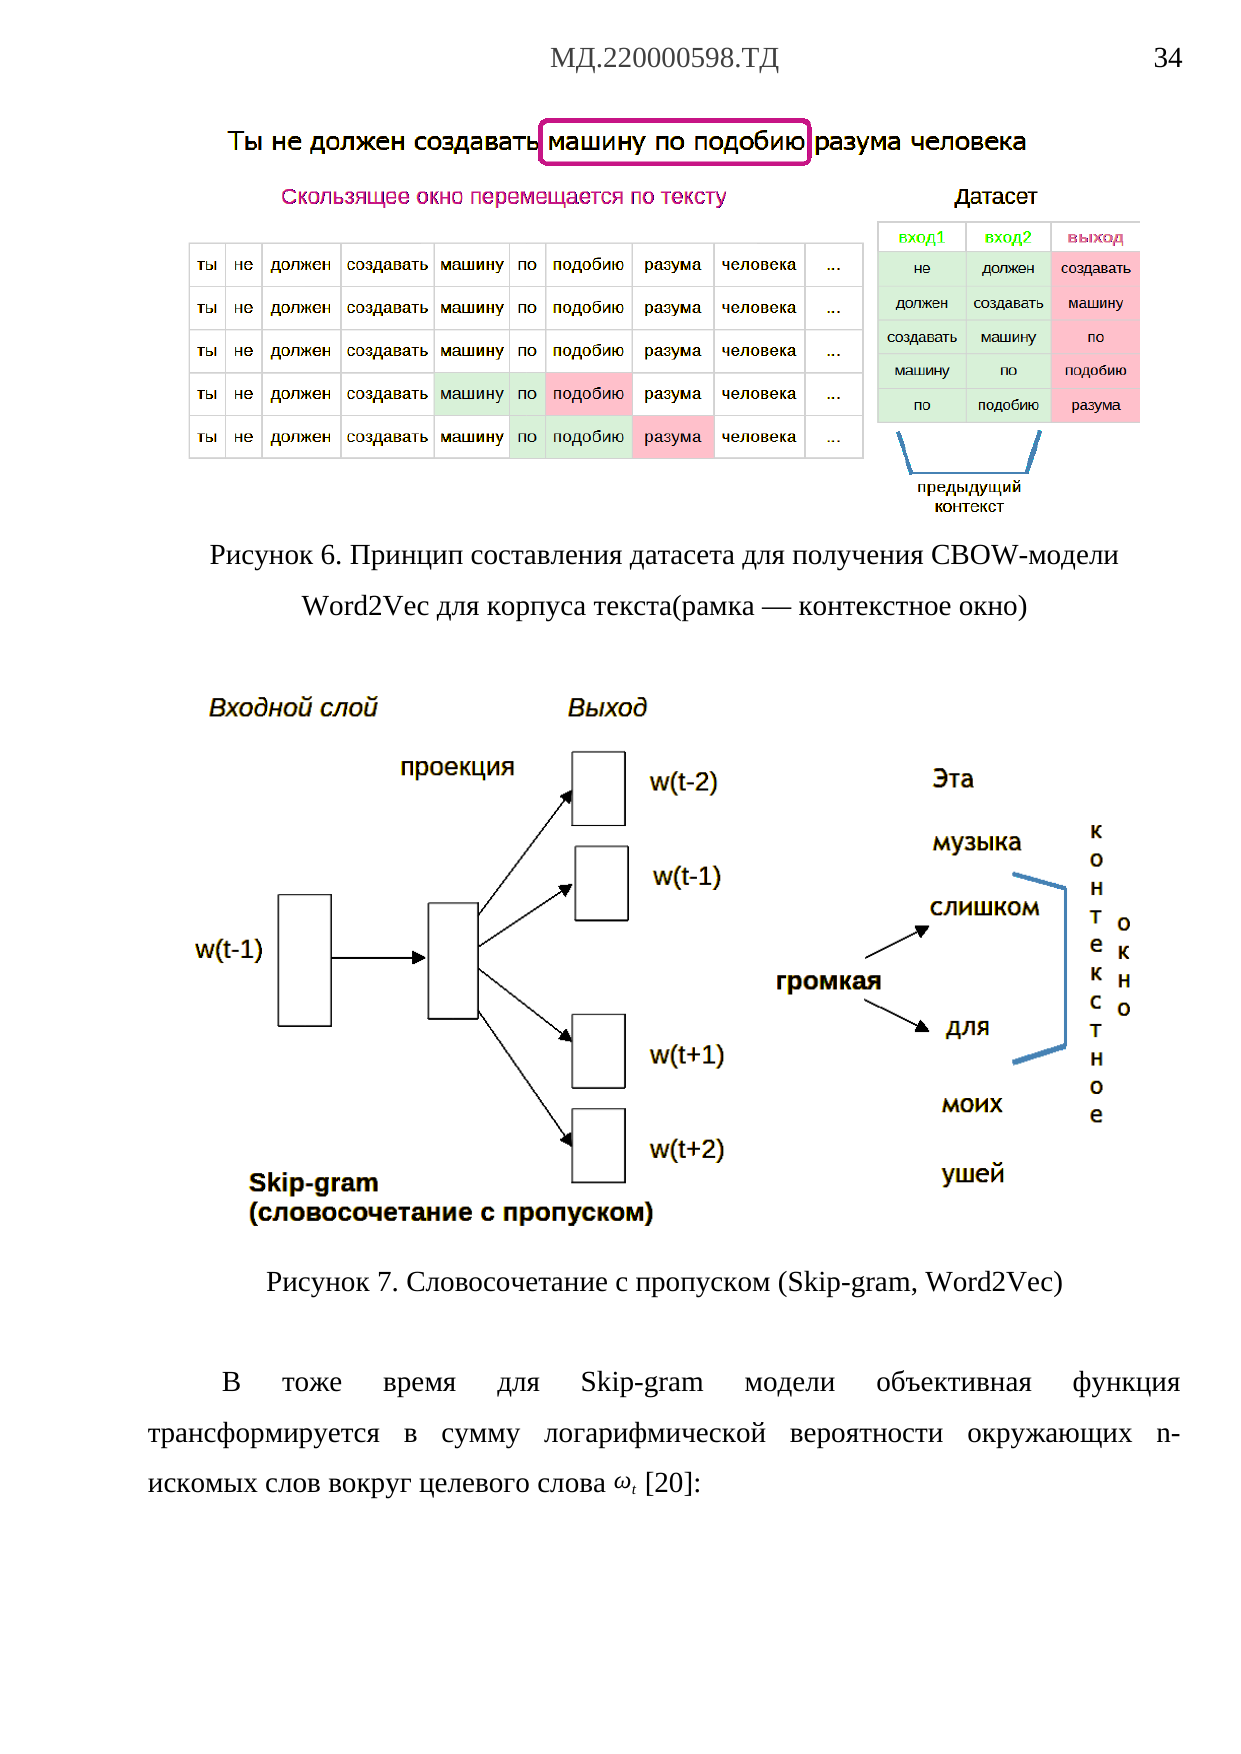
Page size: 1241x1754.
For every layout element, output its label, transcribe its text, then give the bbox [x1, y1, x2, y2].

picture [188, 118, 1140, 521]
text Рисунок 7. Словосочетание с пропуском (Skip-gram, Word2Vec) [148, 688, 1181, 1297]
text Рисунок 6. Принцип составления датасета для получения CBOW-модели Word2Vec для корпуса текста(рамка — контекстное окно) [148, 118, 1181, 621]
text В тоже время для Skip-gram модели объективная функция трансформируется в сумму логарифмической вероятности окружающих n-искомых слов вокруг целевого слова [20]: [148, 1364, 1181, 1499]
picture [191, 688, 1138, 1231]
